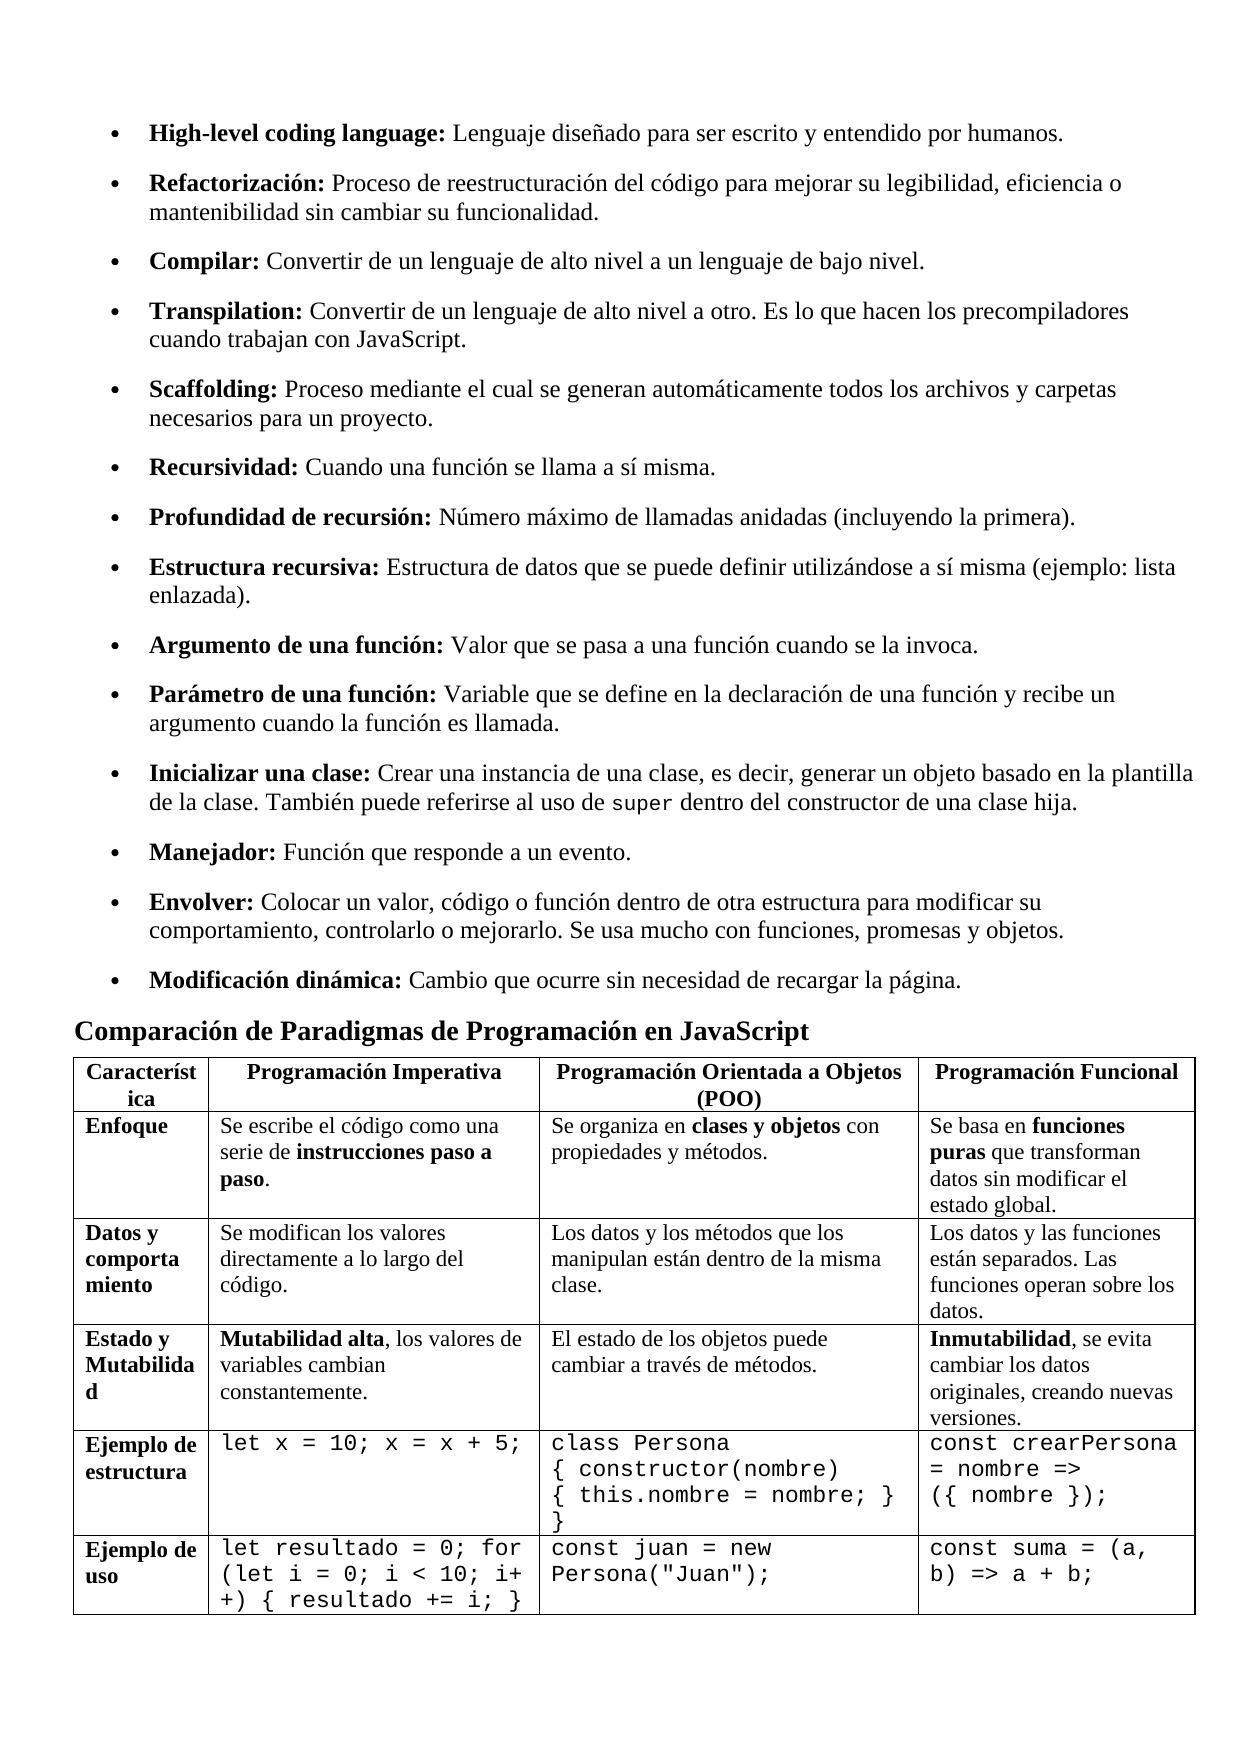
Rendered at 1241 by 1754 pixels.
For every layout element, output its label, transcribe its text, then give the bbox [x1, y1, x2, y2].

table_header Programación Imperativa [209, 1058, 539, 1111]
table_header Programación Orientada a Objetos (POO) [540, 1058, 918, 1111]
table_cell Se modifican los valores directamente a lo largo del código. [209, 1219, 539, 1324]
list Transpilation: Convertir de un lenguaje de alto nivel a otro. Es lo que hacen los precompiladores cuando trabajan con JavaScript. [111, 296, 1196, 353]
list Scaffolding: Proceso mediante el cual se generan automáticamente todos los archivos y carpetas necesarios para un proyecto. [111, 374, 1196, 432]
list Argumento de una función: Valor que se pasa a una función cuando se la invoca. [111, 630, 1196, 659]
table_cell class Persona { constructor(nombre) { this.nombre = nombre; } } [540, 1431, 918, 1535]
table_cell let x = 10; x = x + 5; [209, 1431, 539, 1535]
table_cell Se escribe el código como una serie de instrucciones paso a paso. [209, 1112, 539, 1217]
table_cell Enfoque [74, 1112, 208, 1217]
table_cell Se basa en funciones puras que transforman datos sin modificar el estado global. [919, 1112, 1194, 1217]
table_cell Se organiza en clases y objetos con propiedades y métodos. [540, 1112, 918, 1217]
list Refactorización: Proceso de reestructuración del código para mejorar su legibilidad, eficiencia o mantenibilidad sin cambiar su funcionalidad. [111, 168, 1196, 225]
table_cell Los datos y las funciones están separados. Las funciones operan sobre los datos. [919, 1219, 1194, 1324]
table_cell El estado de los objetos puede cambiar a través de métodos. [540, 1325, 918, 1430]
list High-level coding language: Lenguaje diseñado para ser escrito y entendido por humanos. [111, 118, 1196, 147]
list Envolver: Colocar un valor, código o función dentro de otra estructura para modificar su comportamiento, controlarlo o mejorarlo. Se usa mucho con funciones, promesas y objetos. [111, 887, 1196, 944]
table_cell const crearPersona = nombre => ({ nombre }); [919, 1431, 1194, 1535]
table_cell Los datos y los métodos que los manipulan están dentro de la misma clase. [540, 1219, 918, 1324]
list Inicializar una clase: Crear una instancia de una clase, es decir, generar un objeto basado en la plantilla de la clase. También puede referirse al uso de super dentro del constructor de una clase hija. [111, 758, 1196, 816]
table_cell Datos y comportamiento [74, 1219, 208, 1324]
table_header Característica [74, 1058, 208, 1111]
list Profundidad de recursión: Número máximo de llamadas anidadas (incluyendo la primera). [111, 502, 1196, 531]
list Compilar: Convertir de un lenguaje de alto nivel a un lenguaje de bajo nivel. [111, 246, 1196, 275]
table_cell let resultado = 0; for (let i = 0; i < 10; i++) { resultado += i; } [209, 1536, 539, 1614]
list Recursividad: Cuando una función se llama a sí misma. [111, 452, 1196, 481]
table_header Programación Funcional [919, 1058, 1194, 1111]
table_cell Ejemplo de estructura [74, 1431, 208, 1535]
list Modificación dinámica: Cambio que ocurre sin necesidad de recargar la página. [111, 965, 1196, 994]
table_cell Inmutabilidad, se evita cambiar los datos originales, creando nuevas versiones. [919, 1325, 1194, 1430]
table_cell const juan = new Persona("Juan"); [540, 1536, 918, 1614]
list Estructura recursiva: Estructura de datos que se puede definir utilizándose a sí misma (ejemplo: lista enlazada). [111, 552, 1196, 609]
list Parámetro de una función: Variable que se define en la declaración de una función y recibe un argumento cuando la función es llamada. [111, 679, 1196, 737]
table_cell Mutabilidad alta, los valores de variables cambian constantemente. [209, 1325, 539, 1430]
table_cell const suma = (a, b) => a + b; [919, 1536, 1194, 1614]
table_cell Ejemplo de uso [74, 1536, 208, 1614]
table_cell Estado y Mutabilidad [74, 1325, 208, 1430]
subtitle Comparación de Paradigmas de Programación en JavaScript [74, 1014, 1196, 1047]
list Manejador: Función que responde a un evento. [111, 837, 1196, 866]
